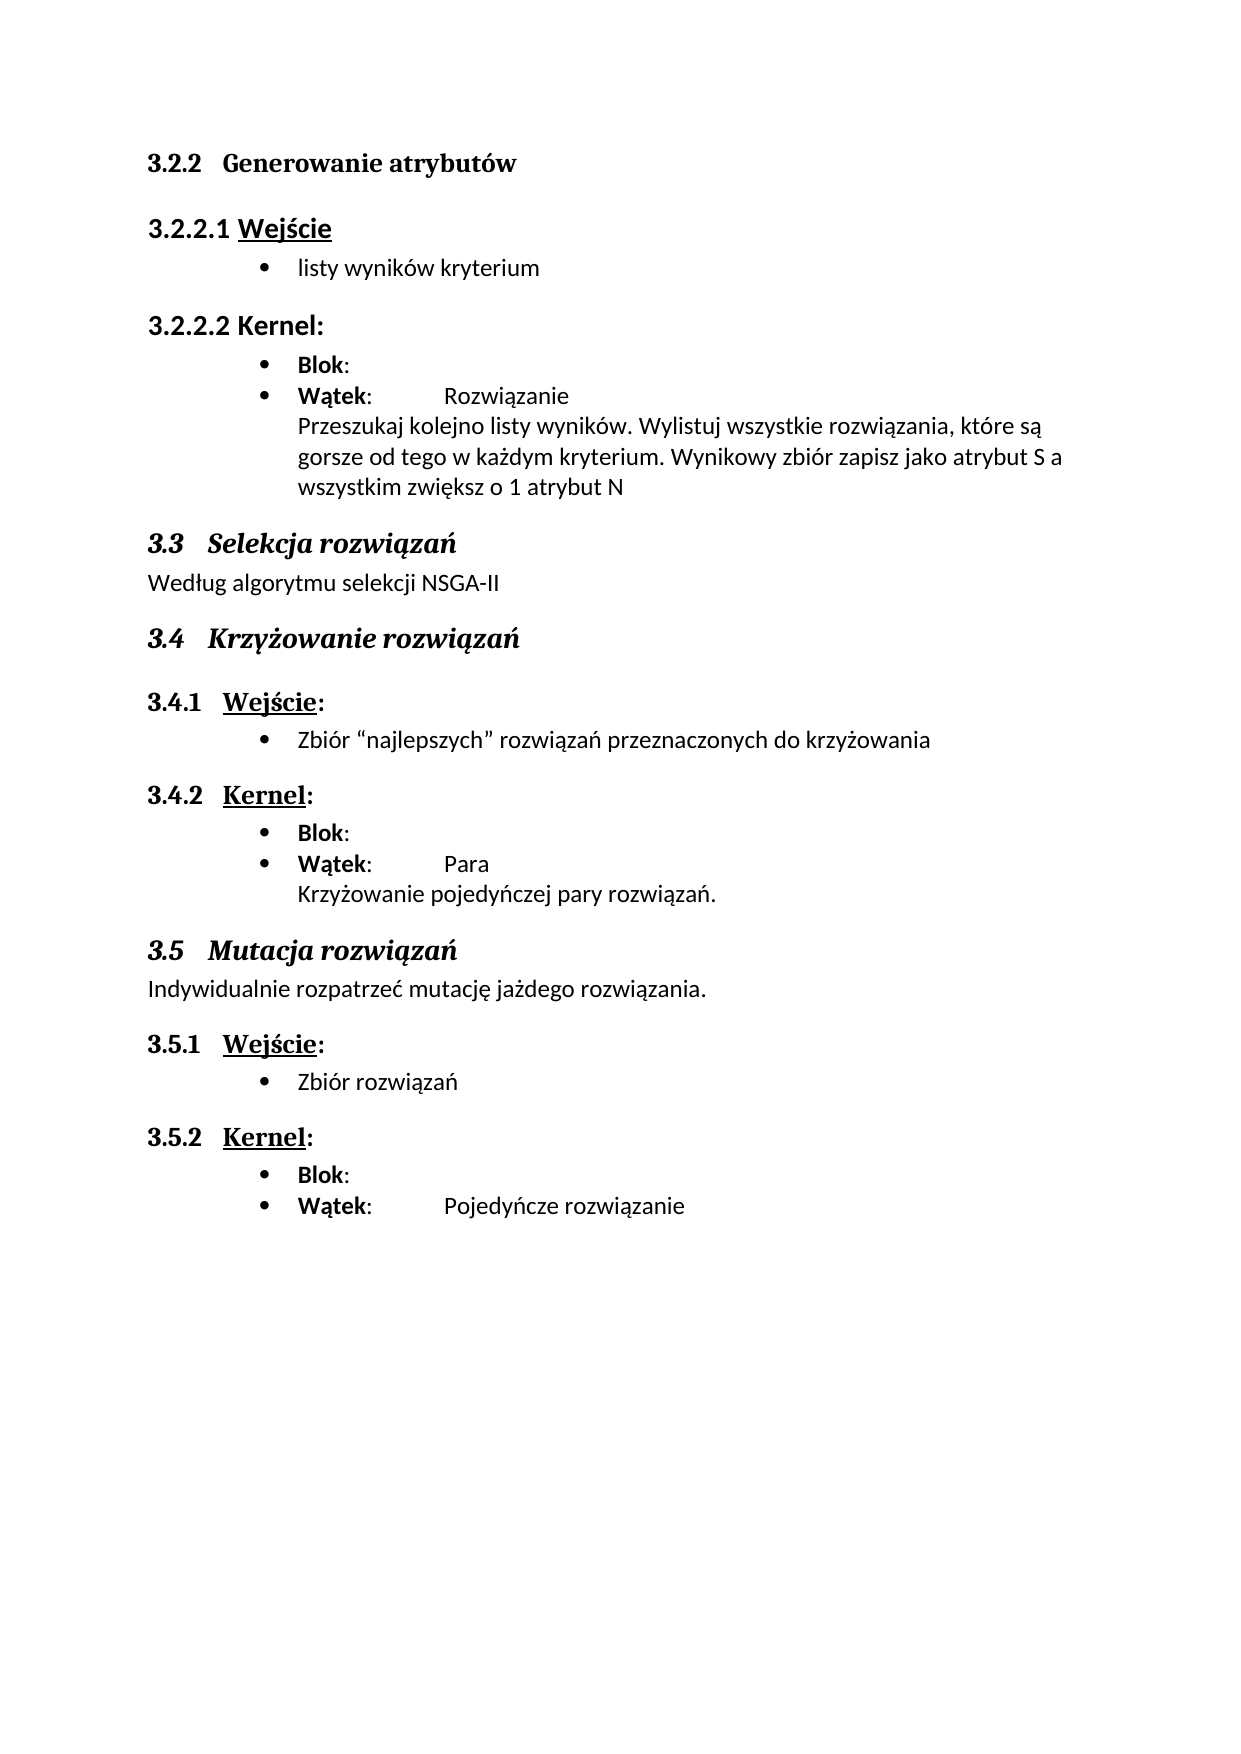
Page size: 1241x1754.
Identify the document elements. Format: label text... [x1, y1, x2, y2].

subtitle Wejście [148, 210, 1093, 246]
list Blok: [260, 1159, 1093, 1190]
subtitle Kernel: [148, 1122, 1093, 1153]
text Indywidualnie rozpatrzeć mutację jażdego rozwiązania. [148, 974, 1093, 1004]
subtitle Wejście: [148, 1029, 1093, 1060]
list Wątek: Para Krzyżowanie pojedyńczej pary rozwiązań. [260, 848, 1093, 909]
subtitle Mutacja rozwiązań [148, 934, 1093, 967]
list Wątek: Rozwiązanie Przeszukaj kolejno listy wyników. Wylistuj wszystkie rozwiązania, które są gorsze od tego w każdym kryterium. Wynikowy zbiór zapisz jako atrybut S a wszystkim zwiększ o 1 atrybut N [260, 380, 1093, 502]
subtitle Wejście: [148, 687, 1093, 718]
text Według algorytmu selekcji NSGA-II [148, 567, 1093, 597]
subtitle Selekcja rozwiązań [148, 527, 1093, 560]
list Wątek: Pojedyńcze rozwiązanie [260, 1190, 1093, 1221]
subtitle Generowanie atrybutów [148, 148, 1093, 179]
list listy wyników kryterium [260, 252, 1093, 282]
subtitle Kernel: [148, 307, 1093, 343]
list Zbiór rozwiązań [260, 1067, 1093, 1097]
list Blok: [260, 817, 1093, 848]
list Zbiór “najlepszych” rozwiązań przeznaczonych do krzyżowania [260, 724, 1093, 755]
subtitle Krzyżowanie rozwiązań [148, 622, 1093, 656]
subtitle Kernel: [148, 780, 1093, 811]
list Blok: [260, 349, 1093, 380]
